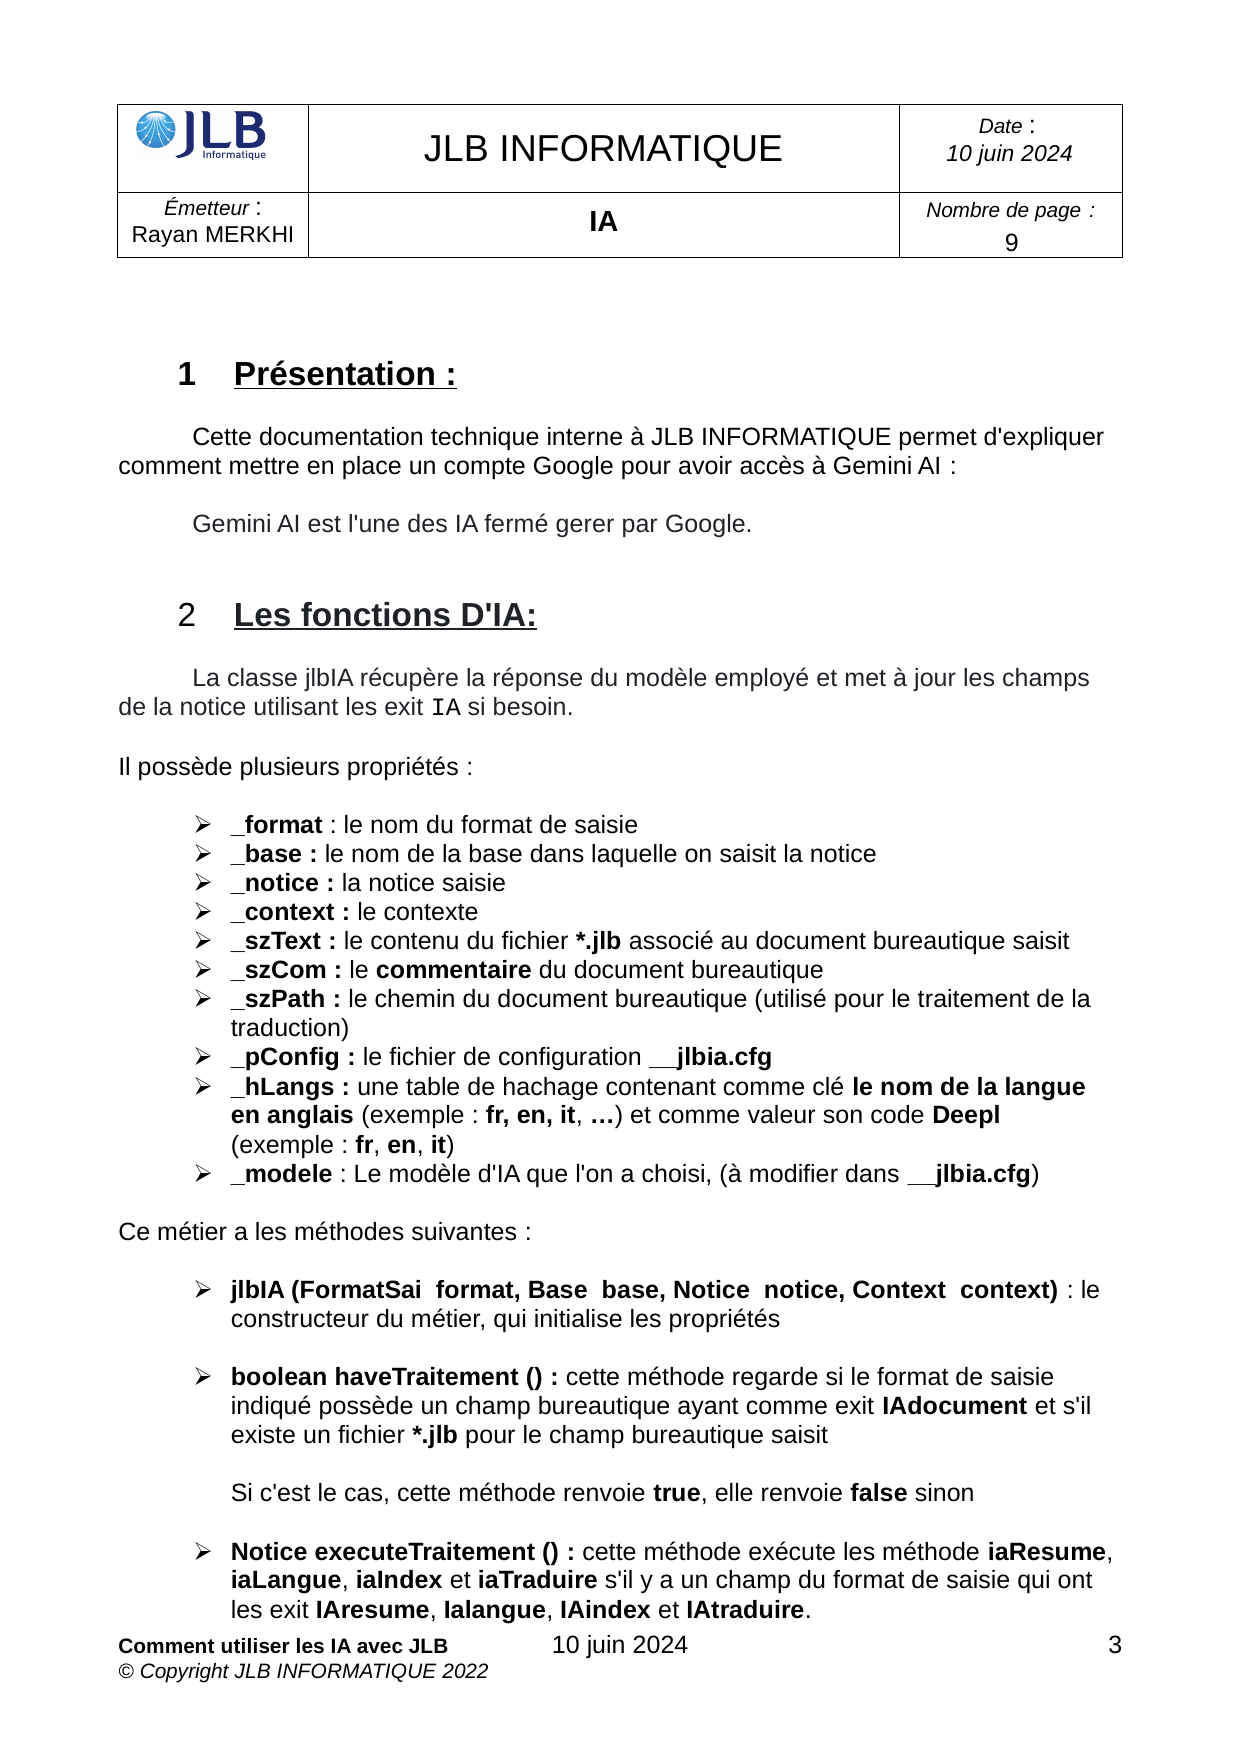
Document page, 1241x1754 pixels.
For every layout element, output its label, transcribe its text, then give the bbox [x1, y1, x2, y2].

subtitle Présentation : [177, 354, 1122, 392]
list _szCom : le commentaire du document bureautique [193, 955, 1122, 984]
list _base : le nom de la base dans laquelle on saisit la notice [193, 839, 1122, 868]
text Si c'est le cas, cette méthode renvoie true, elle renvoie false sinon [157, 1478, 1122, 1507]
list _szPath : le chemin du document bureautique (utilisé pour le traitement de la traduction) [193, 984, 1122, 1042]
text Ce métier a les méthodes suivantes : [118, 1217, 1122, 1246]
list jlbIA (FormatSai format, Base base, Notice notice, Context context) : le constructeur du métier, qui initialise les propriétés [193, 1275, 1122, 1333]
list _modele : Le modèle d'IA que l'on a choisi, (à modifier dans __jlbia.cfg) [193, 1158, 1122, 1188]
list Notice executeTraitement () : cette méthode exécute les méthode iaResume, iaLangue, iaIndex et iaTraduire s'il y a un champ du format de saisie qui ont les exit IAresume, Ialangue, IAindex et IAtraduire. [193, 1536, 1122, 1623]
text Cette documentation technique interne à JLB INFORMATIQUE permet d'expliquer comment mettre en place un compte Google pour avoir accès à Gemini AI : [118, 422, 1122, 480]
text Il possède plusieurs propriétés : [118, 752, 1122, 781]
list _format : le nom du format de saisie [193, 810, 1122, 839]
text La classe jlbIA récupère la réponse du modèle employé et met à jour les champs de la notice utilisant les exit IA si besoin. [118, 662, 1122, 723]
list _pConfig : le fichier de configuration __jlbia.cfg [193, 1042, 1122, 1071]
text Gemini AI est l'une des IA fermé gerer par Google. [118, 509, 1122, 538]
picture [134, 108, 268, 162]
list _hLangs : une table de hachage contenant comme clé le nom de la langue en anglais (exemple : fr, en, it, …) et comme valeur son code Deepl (exemple : fr, en, it) [193, 1071, 1122, 1158]
list _szText : le contenu du fichier *.jlb associé au document bureautique saisit [193, 926, 1122, 955]
list _context : le contexte [193, 897, 1122, 926]
list _notice : la notice saisie [193, 868, 1122, 897]
list boolean haveTraitement () : cette méthode regarde si le format de saisie indiqué possède un champ bureautique ayant comme exit IAdocument et s'il existe un fichier *.jlb pour le champ bureautique saisit [193, 1362, 1122, 1449]
subtitle Les fonctions D'IA: [177, 595, 1122, 633]
